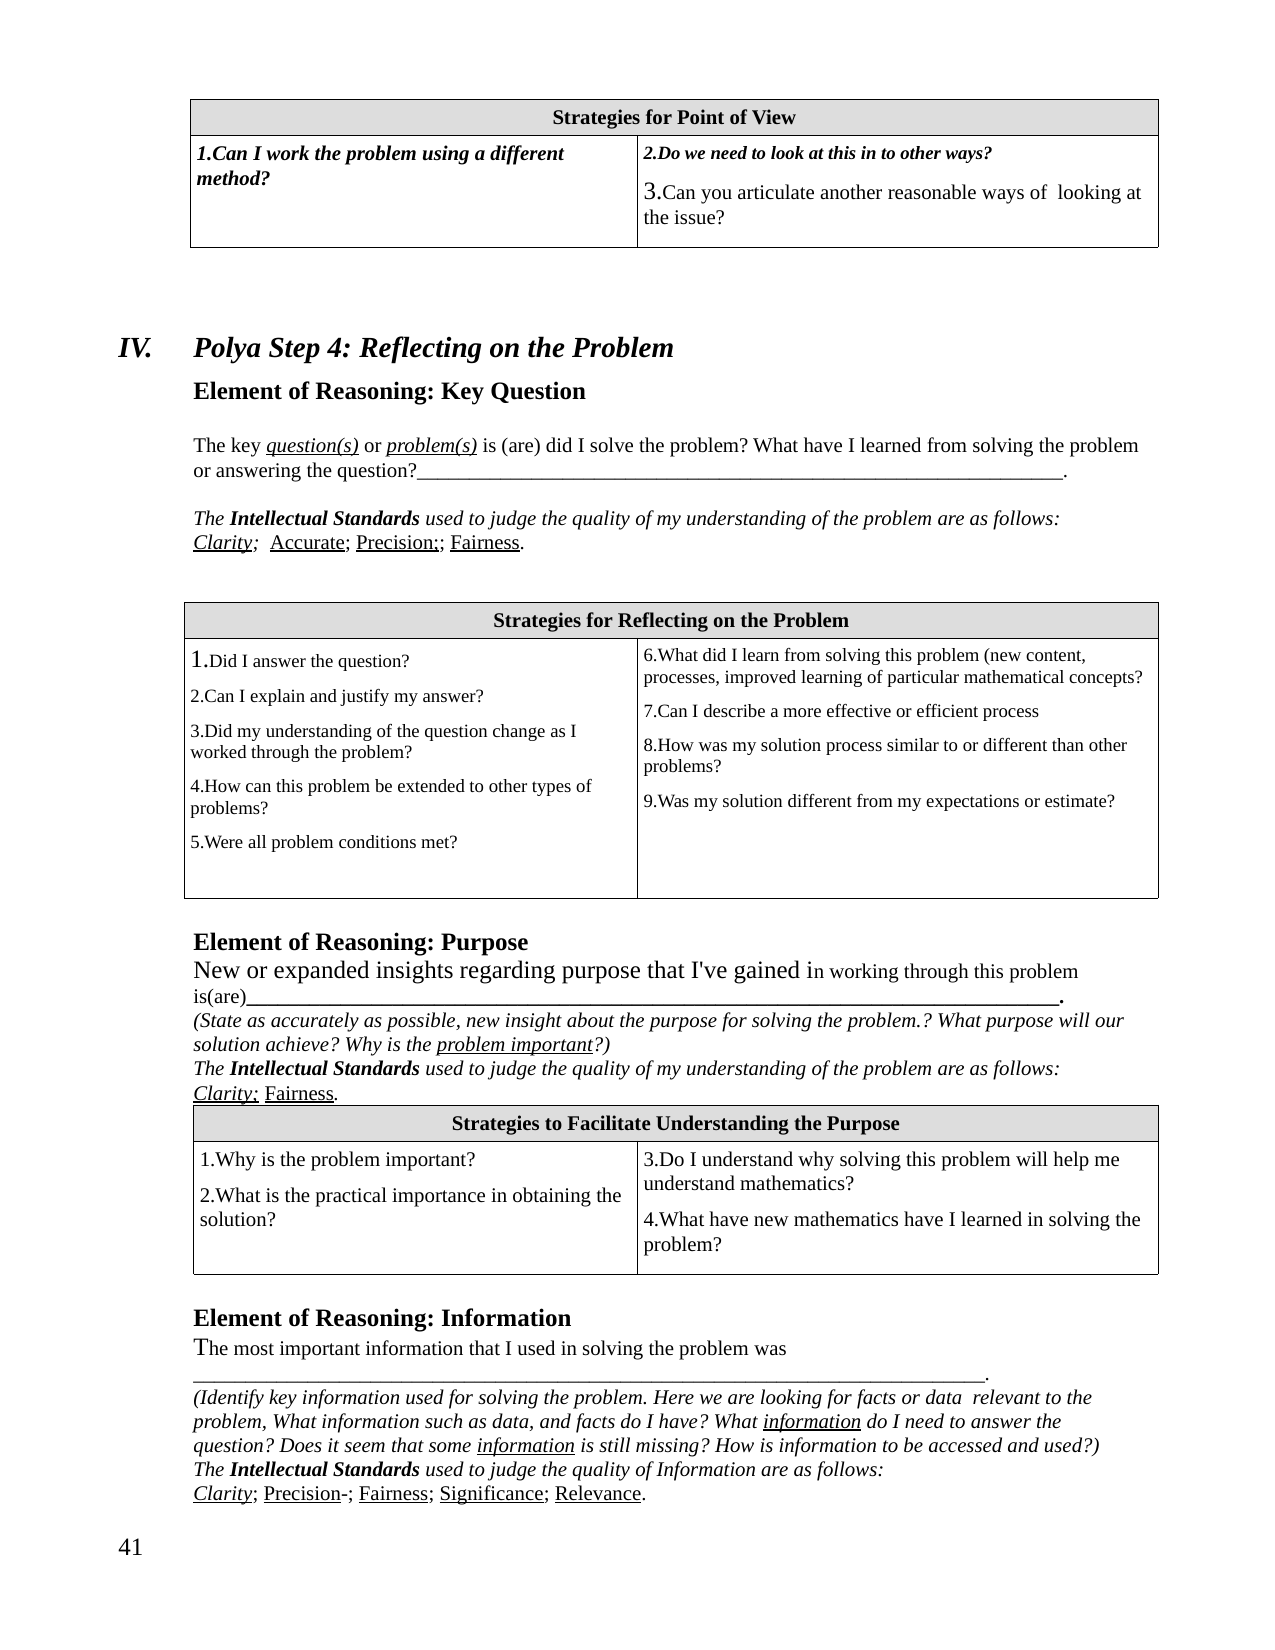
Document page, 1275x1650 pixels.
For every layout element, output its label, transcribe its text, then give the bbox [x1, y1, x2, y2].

table_cell Can I work the problem using a different method? [191, 136, 637, 247]
text The key question(s) or problem(s) is (are) did I solve the problem? What have I learned from solving the problem or answering the question?______________________________________________________________. [118, 433, 1157, 482]
table_header Strategies for Point of View [191, 100, 1158, 135]
text IV. Polya Step 4: Reflecting on the Problem [118, 330, 1157, 363]
text Clarity; Accurate; Precision;; Fairness. [118, 530, 1157, 554]
text The Intellectual Standards used to judge the quality of my understanding of the problem are as follows: [118, 506, 1157, 530]
text Element of Reasoning: Information [118, 1303, 1157, 1332]
text (State as accurately as possible, new insight about the purpose for solving the problem.? What purpose will our solution achieve? Why is the problem important?) [118, 1008, 1157, 1056]
text The Intellectual Standards used to judge the quality of my understanding of the problem are as follows: [118, 1056, 1157, 1080]
table_cell What did I learn from solving this problem (new content, processes, improved learning of particular mathematical concepts? Can I describe a more effective or efficient process How was my solution process similar to or different than other problems? Was my solution different from my expectations or estimate? [638, 639, 1158, 897]
table_cell Did I answer the question? Can I explain and justify my answer? Did my understanding of the question change as I worked through the problem? How can this problem be extended to other types of problems? Were all problem conditions met? [185, 639, 637, 897]
table_cell Do we need to look at this in to other ways? Can you articulate another reasonable ways of looking at the issue? [638, 136, 1158, 247]
text Clarity; Precision-; Fairness; Significance; Relevance. [118, 1481, 1157, 1505]
table_header Strategies for Reflecting on the Problem [185, 603, 1158, 638]
text The most important information that I used in solving the problem was ____________________________________________________________________________. [118, 1332, 1157, 1384]
text New or expanded insights regarding purpose that I've gained in working through this problem is(are)______________________________________________________________________________. [118, 955, 1157, 1008]
text Element of Reasoning: Purpose [118, 927, 1157, 955]
text Clarity; Fairness. [118, 1080, 1157, 1104]
text Element of Reasoning: Key Question [118, 376, 1157, 405]
table_cell Why is the problem important? What is the practical importance in obtaining the solution? [194, 1142, 637, 1274]
text (Identify key information used for solving the problem. Here we are looking for facts or data relevant to the problem, What information such as data, and facts do I have? What information do I need to answer the question? Does it seem that some information is still missing? How is information to be accessed and used?) [118, 1384, 1157, 1457]
table_header Strategies to Facilitate Understanding the Purpose [194, 1106, 1158, 1141]
table_cell Do I understand why solving this problem will help me understand mathematics? What have new mathematics have I learned in solving the problem? [638, 1142, 1158, 1274]
text The Intellectual Standards used to judge the quality of Information are as follows: [118, 1457, 1157, 1481]
